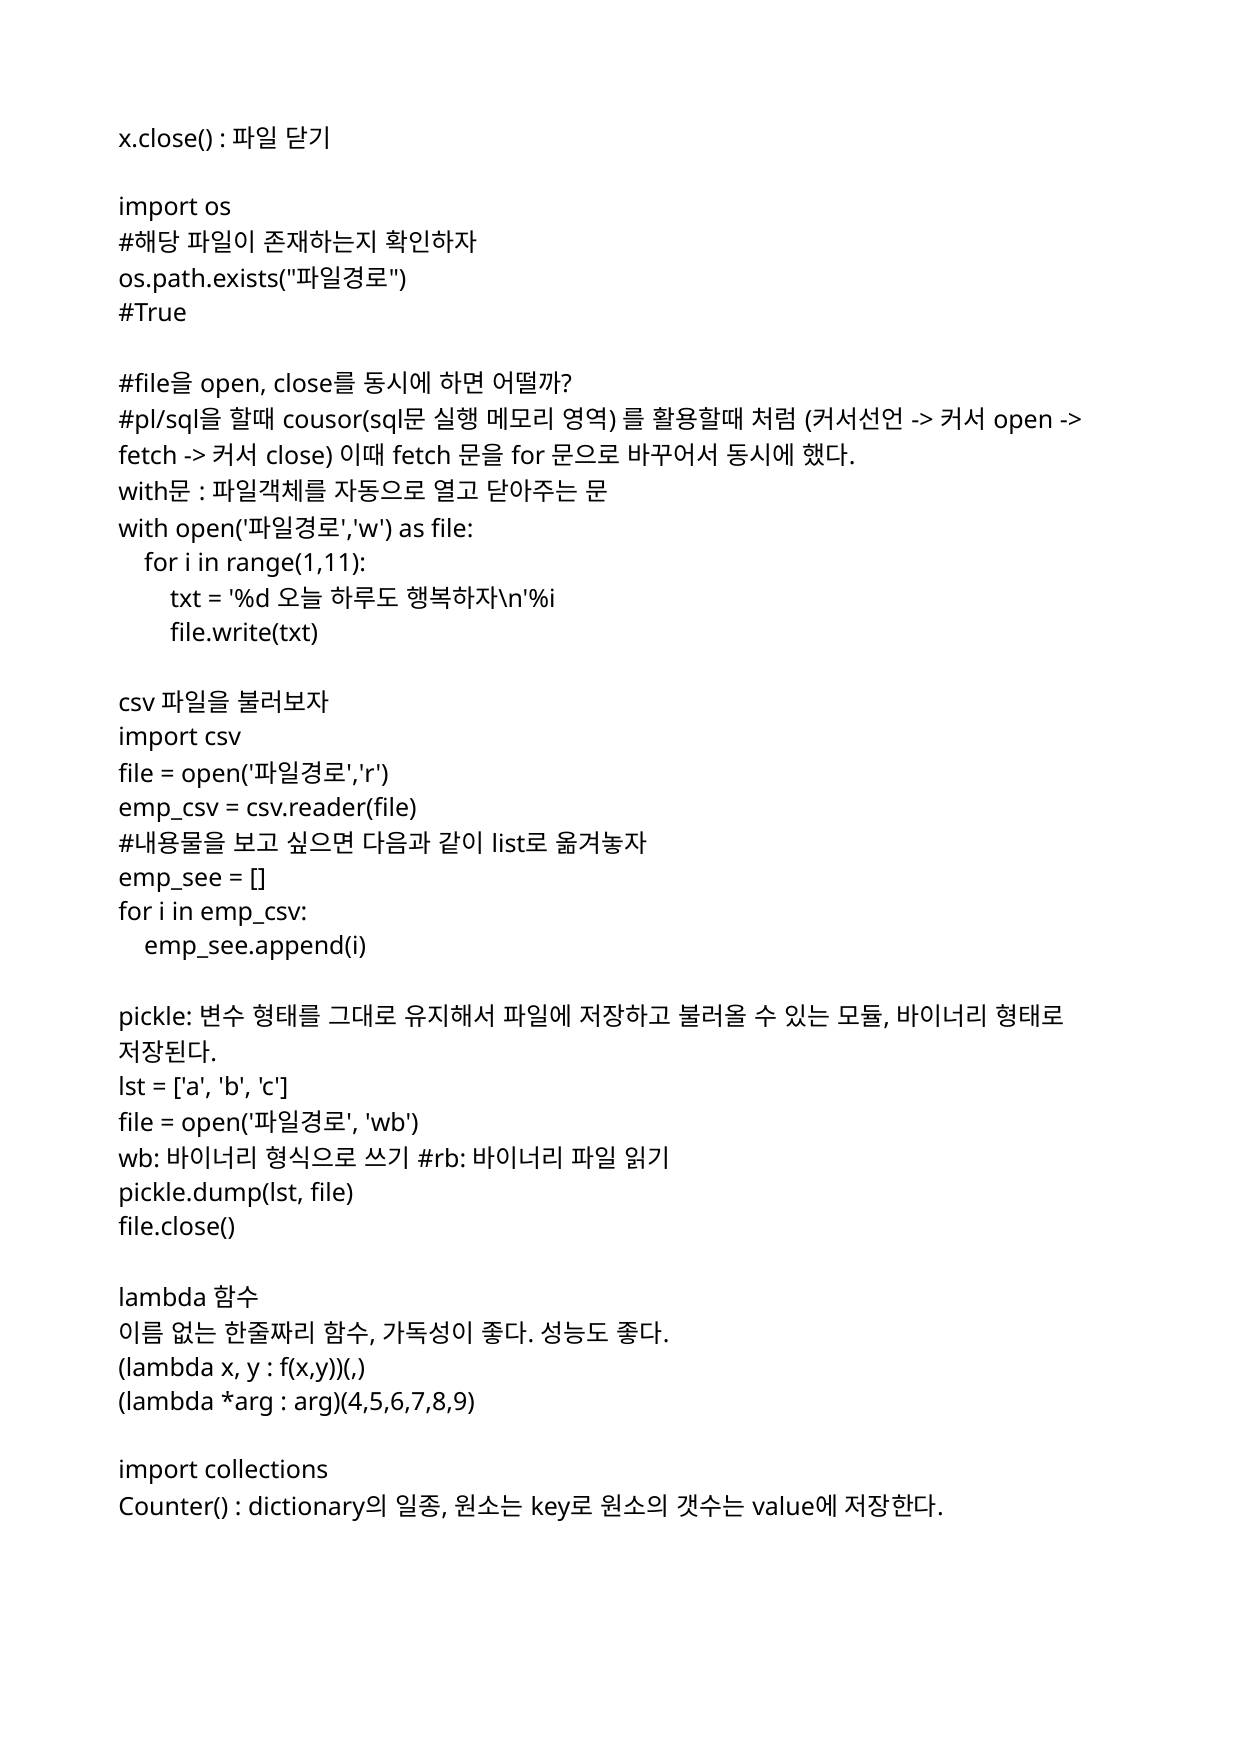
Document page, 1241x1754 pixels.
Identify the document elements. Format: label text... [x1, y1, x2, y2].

text lst = ['a', 'b', 'c'] [118, 1068, 1122, 1102]
text #True [118, 295, 1122, 329]
text emp_see.append(i) [118, 928, 1122, 962]
text #pl/sql을 할때 cousor(sql문 실행 메모리 영역) 를 활용할때 처럼 (커서선언 -> 커서 open -> fetch -> 커서 close) 이때 fetch 문을 for 문으로 바꾸어서 동시에 했다. [118, 399, 1122, 472]
text emp_see = [] [118, 860, 1122, 894]
text x.close() : 파일 닫기 [118, 118, 1122, 154]
text for i in emp_csv: [118, 894, 1122, 928]
text Counter() : dictionary의 일종, 원소는 key로 원소의 갯수는 value에 저장한다. [118, 1486, 1122, 1522]
text csv 파일을 불러보자 [118, 683, 1122, 719]
text os.path.exists("파일경로") [118, 259, 1122, 295]
text (lambda *arg : arg)(4,5,6,7,8,9) [118, 1384, 1122, 1418]
text file.close() [118, 1209, 1122, 1243]
text import csv [118, 719, 1122, 753]
text pickle: 변수 형태를 그대로 유지해서 파일에 저장하고 불러올 수 있는 모듈, 바이너리 형태로 저장된다. [118, 996, 1122, 1068]
text import os [118, 188, 1122, 222]
text file = open('파일경로', 'wb') [118, 1102, 1122, 1139]
text with문 : 파일객체를 자동으로 열고 닫아주는 문 [118, 472, 1122, 508]
text file.write(txt) [118, 615, 1122, 649]
text pickle.dump(lst, file) [118, 1175, 1122, 1209]
text for i in range(1,11): [118, 544, 1122, 578]
text txt = '%d 오늘 하루도 행복하자\n'%i [118, 578, 1122, 615]
text #해당 파일이 존재하는지 확인하자 [118, 222, 1122, 259]
text wb: 바이너리 형식으로 쓰기 #rb: 바이너리 파일 읽기 [118, 1139, 1122, 1175]
text #내용물을 보고 싶으면 다음과 같이 list로 옮겨놓자 [118, 823, 1122, 860]
text (lambda x, y : f(x,y))(,) [118, 1350, 1122, 1384]
text 이름 없는 한줄짜리 함수, 가독성이 좋다. 성능도 좋다. [118, 1313, 1122, 1350]
text lambda 함수 [118, 1277, 1122, 1313]
text import collections [118, 1452, 1122, 1486]
text emp_csv = csv.reader(file) [118, 789, 1122, 823]
text with open('파일경로','w') as file: [118, 508, 1122, 544]
text #file을 open, close를 동시에 하면 어떨까? [118, 363, 1122, 399]
text file = open('파일경로','r') [118, 753, 1122, 789]
